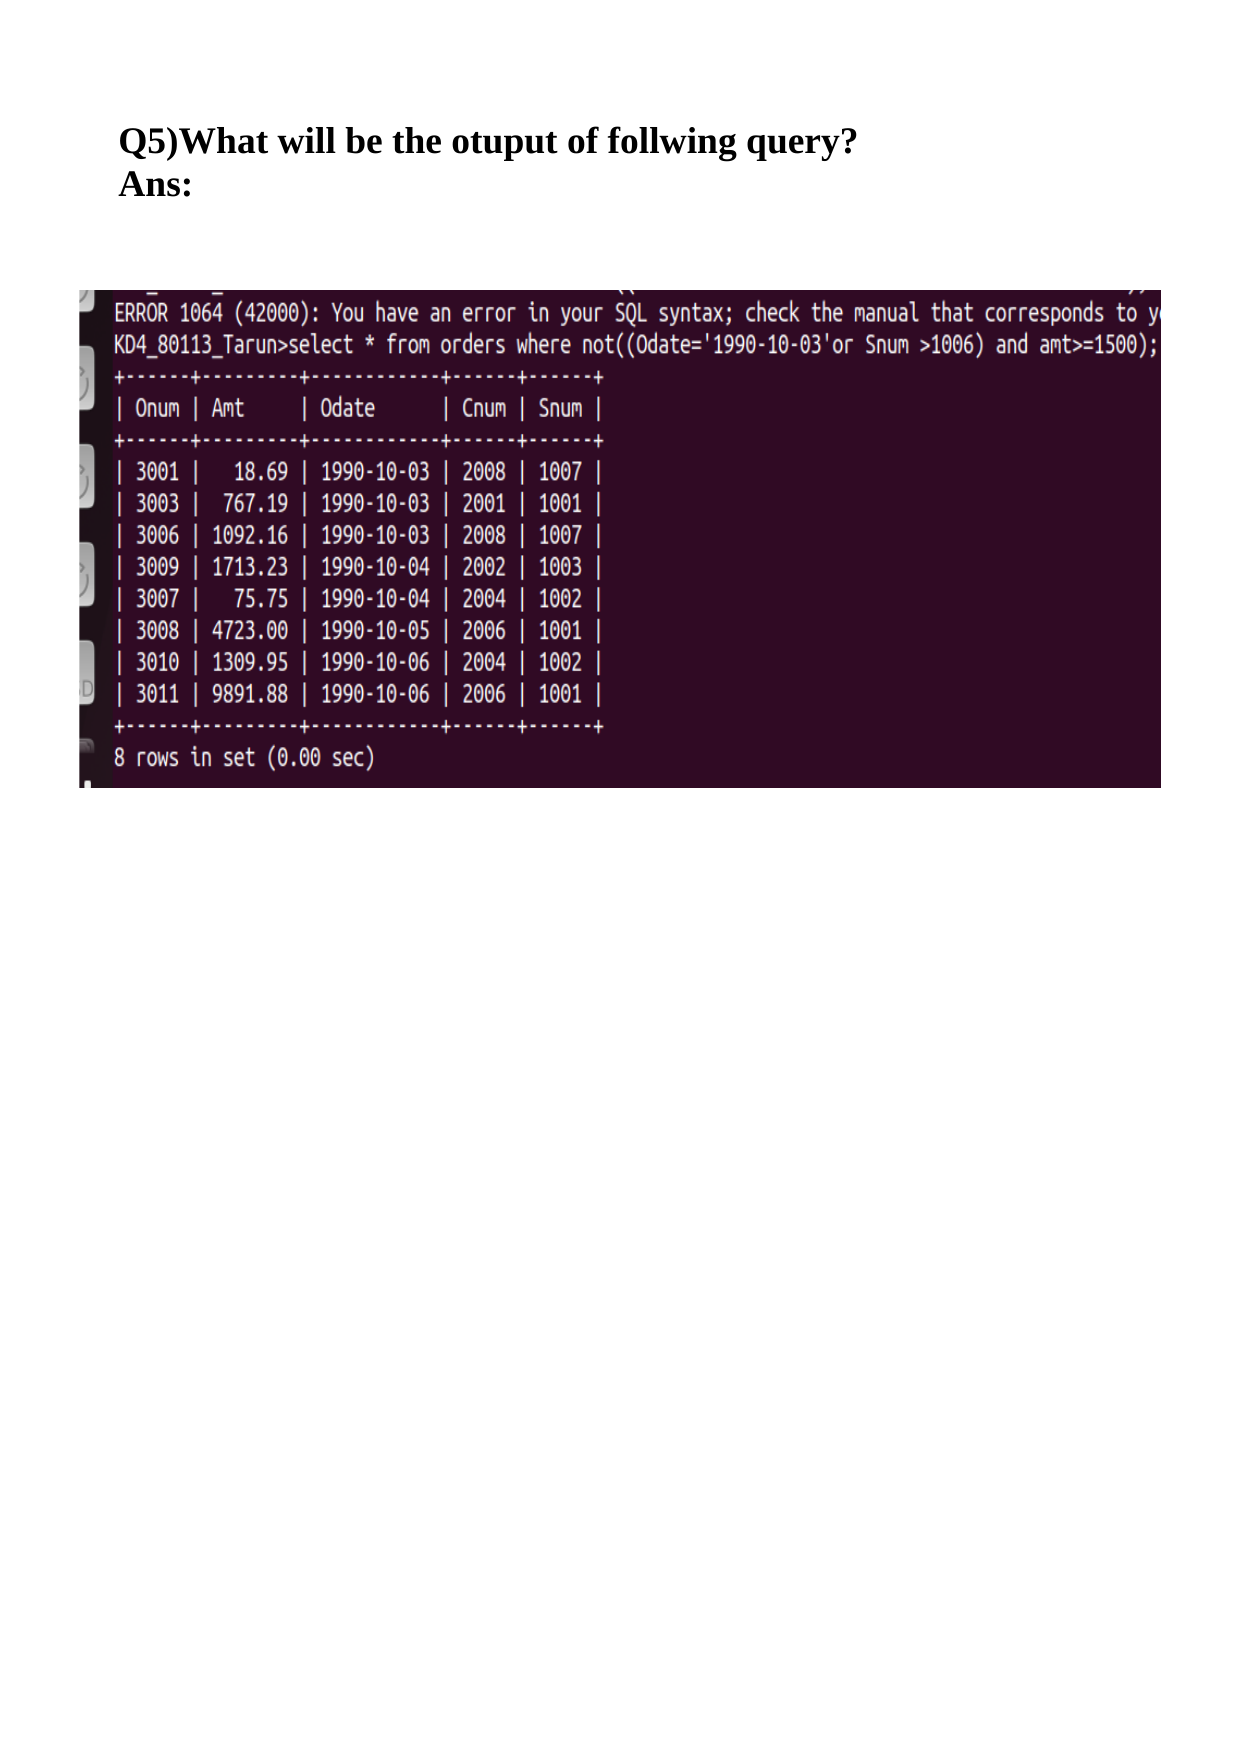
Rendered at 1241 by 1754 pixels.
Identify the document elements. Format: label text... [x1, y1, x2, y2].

text Ans: [118, 161, 1122, 204]
text Q5)What will be the otuput of follwing query? [118, 118, 1122, 161]
picture [79, 290, 1161, 788]
